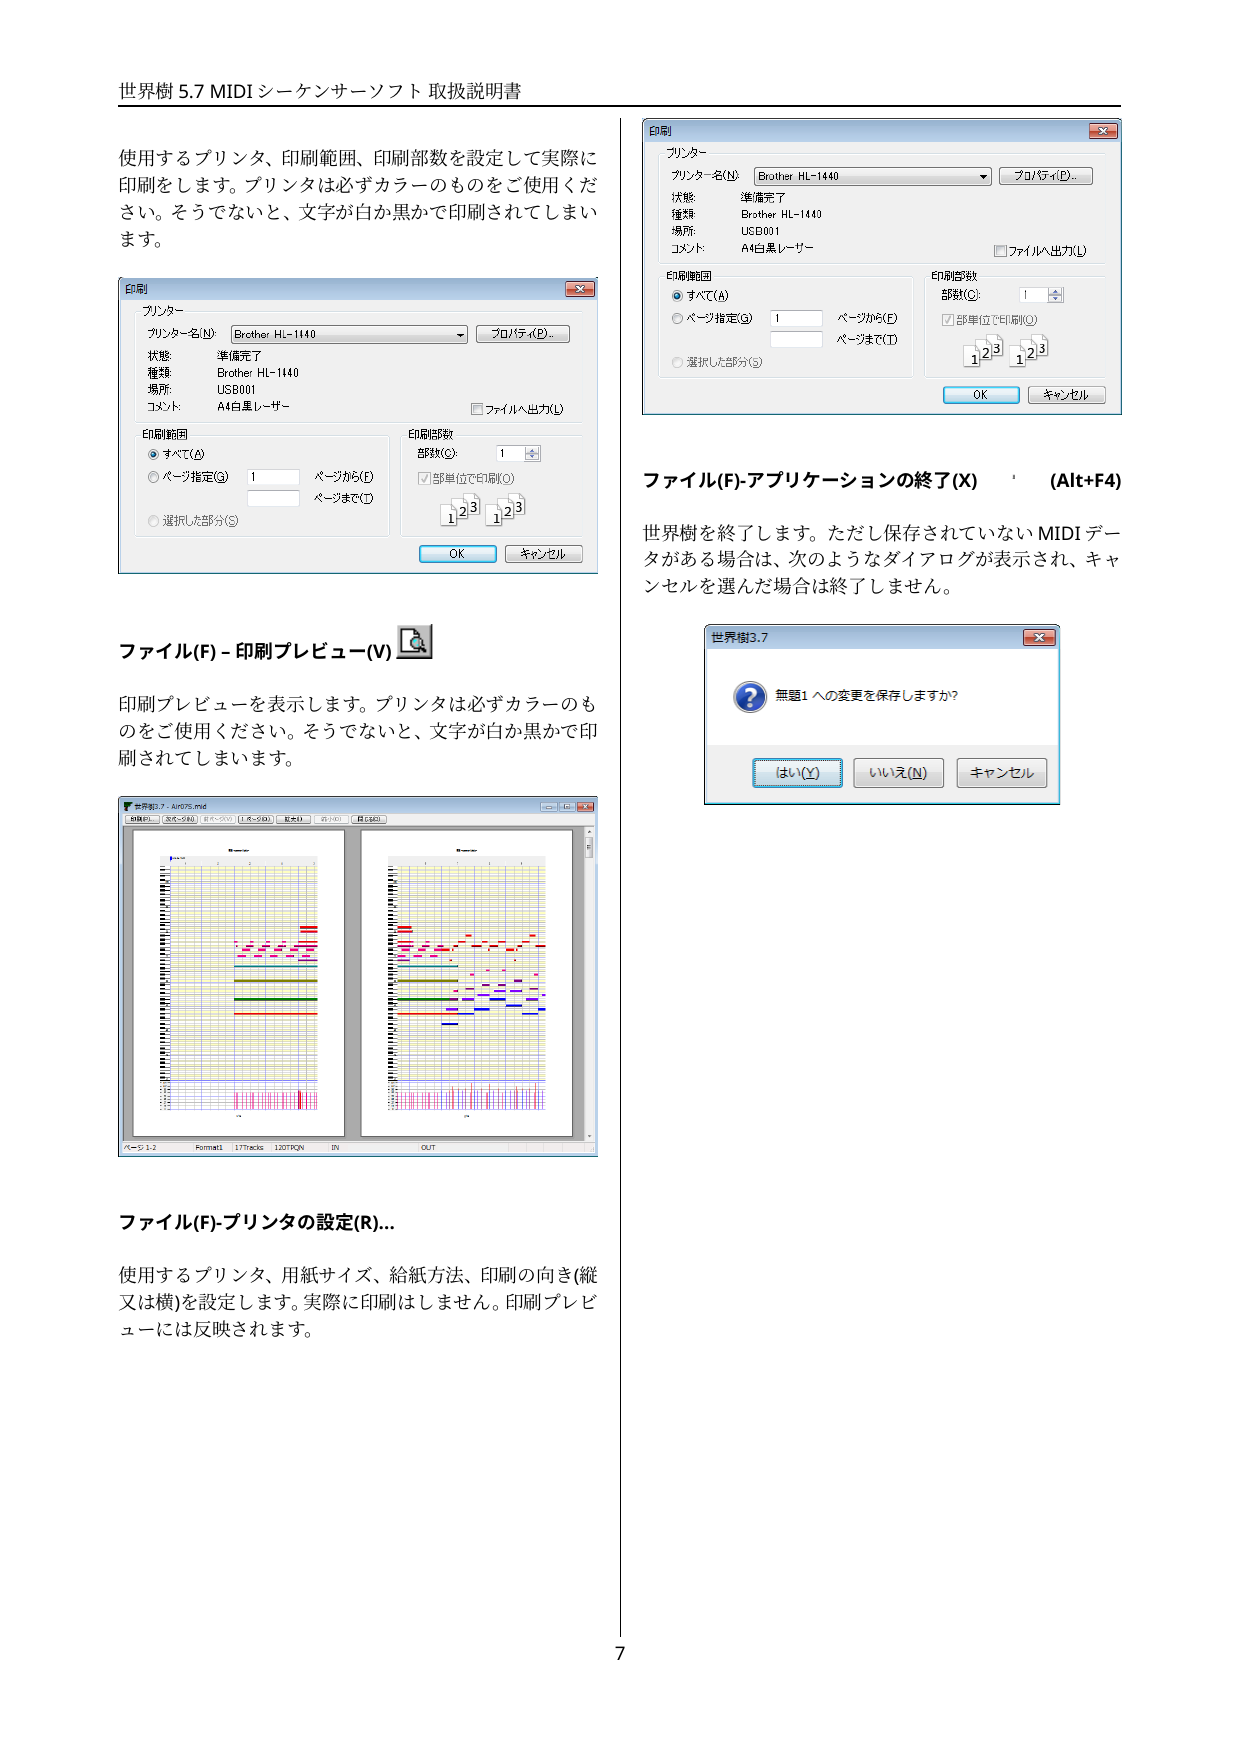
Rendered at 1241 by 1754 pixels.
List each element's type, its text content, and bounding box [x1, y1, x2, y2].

picture [642, 118, 1122, 415]
picture [118, 796, 598, 1157]
text 印刷プレビューを表示します。プリンタは必ずカラーのものをご使用ください。そうでないと、文字が白か黒かで印刷されてしまいます。 [118, 690, 598, 771]
text ファイル(F)-アプリケーションの終了(X) (Alt+F4) [642, 466, 1122, 493]
text 使用するプリンタ、用紙サイズ、給紙方法、印刷の向き(縦又は横)を設定します。実際に印刷はしません。印刷プレビューには反映されます。 [118, 1261, 598, 1342]
text 使用するプリンタ、印刷範囲、印刷部数を設定して実際に印刷をします。プリンタは必ずカラーのものをご使用ください。そうでないと、文字が白か黒かで印刷されてしまいます。 [118, 144, 598, 252]
text 世界樹を終了します。ただし保存されていないMIDIデータがある場合は、次のようなダイアログが表示され、キャンセルを選んだ場合は終了しません。 [642, 518, 1122, 599]
picture [118, 277, 598, 574]
text ファイル(F) – 印刷プレビュー(V) [118, 624, 598, 664]
text ファイル(F)-プリンタの設定(R)... [118, 1208, 598, 1235]
picture [704, 624, 1060, 805]
picture [396, 624, 433, 659]
